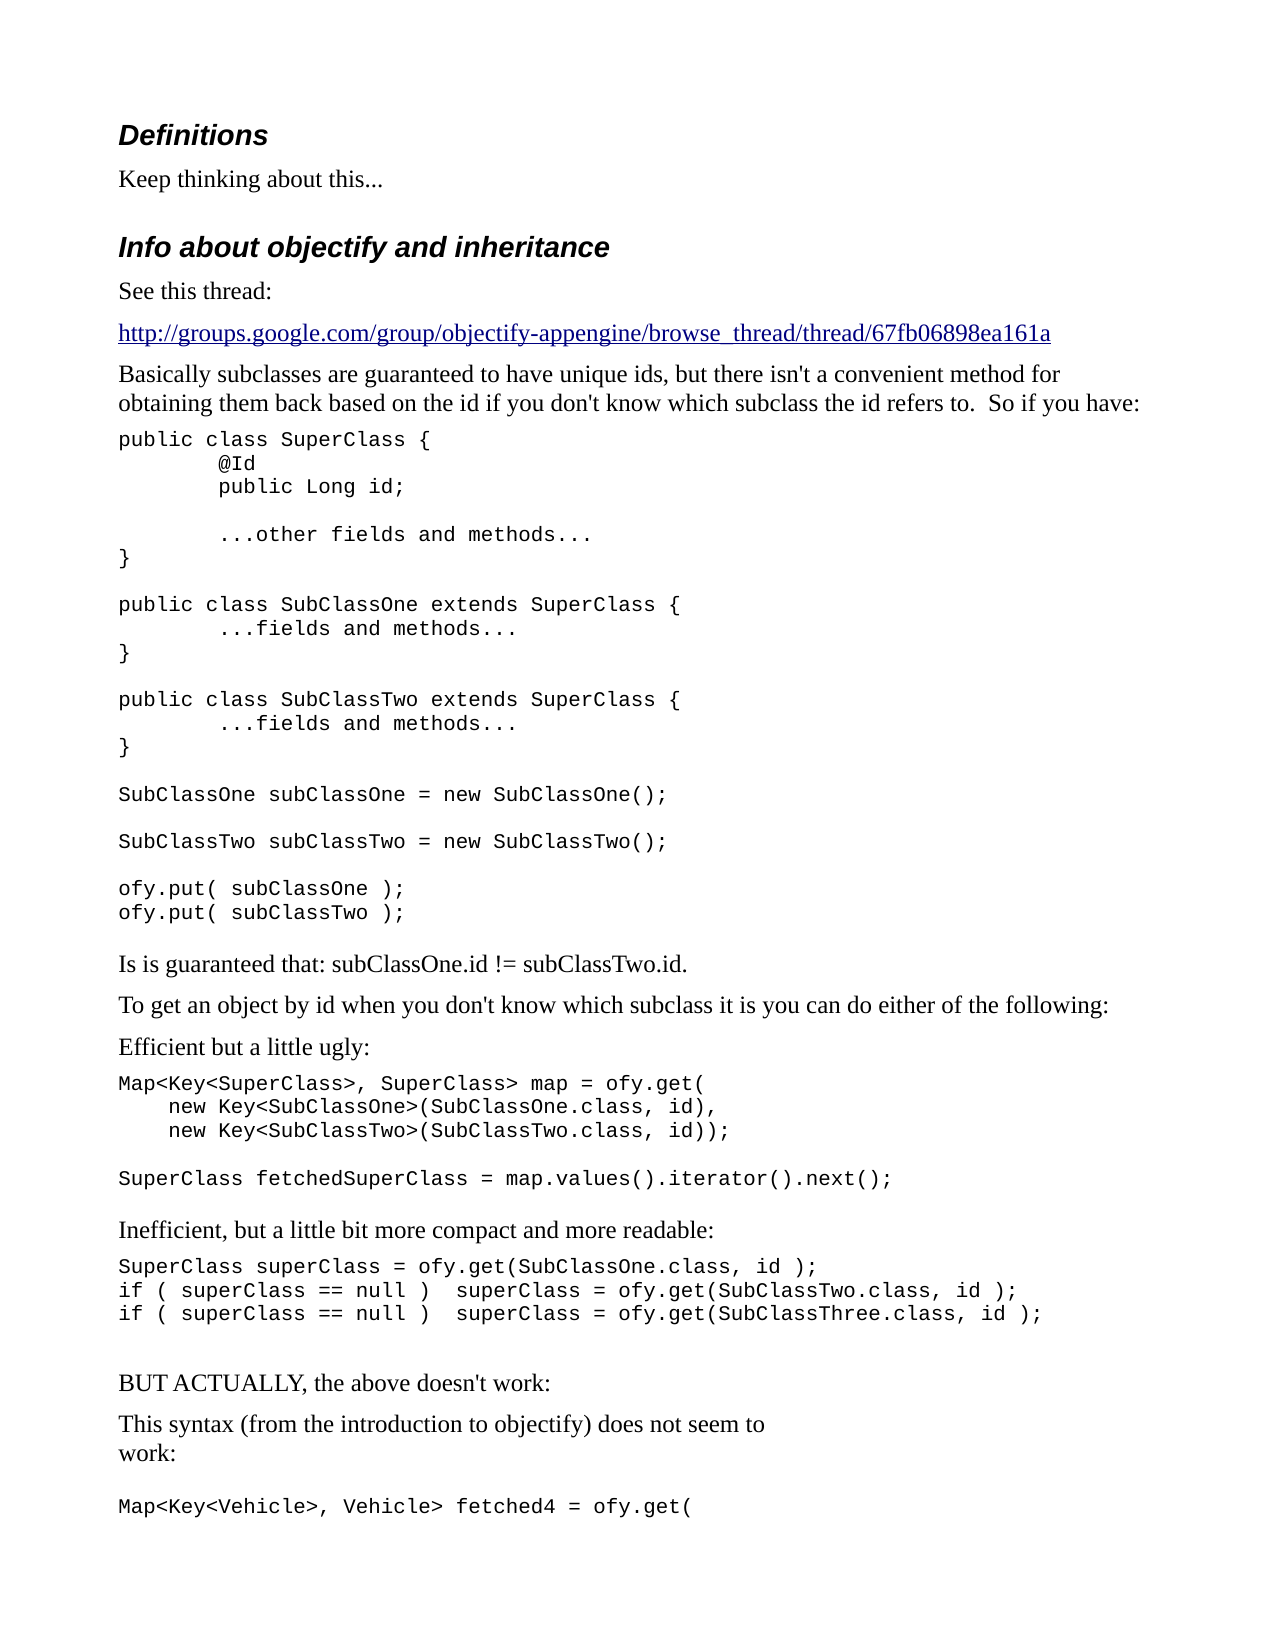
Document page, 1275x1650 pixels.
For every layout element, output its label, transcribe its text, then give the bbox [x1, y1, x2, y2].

text http://groups.google.com/group/objectify-appengine/browse_thread/thread/67fb06898ea161a [118, 318, 1157, 346]
text See this thread: [118, 276, 1157, 305]
text SubClassTwo subClassTwo = new SubClassTwo(); [118, 831, 1157, 854]
text public class SubClassTwo extends SuperClass { [118, 689, 1157, 713]
text new Key<SubClassOne>(SubClassOne.class, id), [118, 1097, 1157, 1120]
text if ( superClass == null ) superClass = ofy.get(SubClassThree.class, id ); [118, 1303, 1157, 1327]
text This syntax (from the introduction to objectify) does not seem to work: [118, 1409, 1157, 1467]
text Map<Key<Vehicle>, Vehicle> fetched4 = ofy.get( [118, 1496, 1157, 1520]
text Map<Key<SuperClass>, SuperClass> map = ofy.get( [118, 1073, 1157, 1097]
text Keep thinking about this... [118, 164, 1157, 193]
text public Long id; [118, 476, 1157, 500]
subtitle Info about objectify and inheritance [118, 230, 1157, 264]
text ...fields and methods... [118, 713, 1157, 736]
text @Id [118, 453, 1157, 476]
text Basically subclasses are guaranteed to have unique ids, but there isn't a convenient method for obtaining them back based on the id if you don't know which subclass the id refers to. So if you have: [118, 359, 1157, 416]
subtitle Definitions [118, 118, 1157, 152]
text Inefficient, but a little bit more compact and more readable: [118, 1215, 1157, 1243]
text ...fields and methods... [118, 618, 1157, 642]
text BUT ACTUALLY, the above doesn't work: [118, 1368, 1157, 1397]
text Efficient but a little ugly: [118, 1032, 1157, 1060]
text ...other fields and methods... [118, 523, 1157, 547]
text To get an object by id when you don't know which subclass it is you can do either of the following: [118, 990, 1157, 1019]
text ofy.put( subClassTwo ); [118, 902, 1157, 926]
text SuperClass superClass = ofy.get(SubClassOne.class, id ); [118, 1256, 1157, 1280]
text } [118, 642, 1157, 665]
text SuperClass fetchedSuperClass = map.values().iterator().next(); [118, 1167, 1157, 1191]
text } [118, 736, 1157, 760]
text public class SubClassOne extends SuperClass { [118, 594, 1157, 618]
text if ( superClass == null ) superClass = ofy.get(SubClassTwo.class, id ); [118, 1280, 1157, 1303]
text SubClassOne subClassOne = new SubClassOne(); [118, 784, 1157, 807]
text ofy.put( subClassOne ); [118, 878, 1157, 902]
text } [118, 547, 1157, 571]
text Is is guaranteed that: subClassOne.id != subClassTwo.id. [118, 949, 1157, 978]
text public class SuperClass { [118, 429, 1157, 453]
text new Key<SubClassTwo>(SubClassTwo.class, id)); [118, 1120, 1157, 1144]
